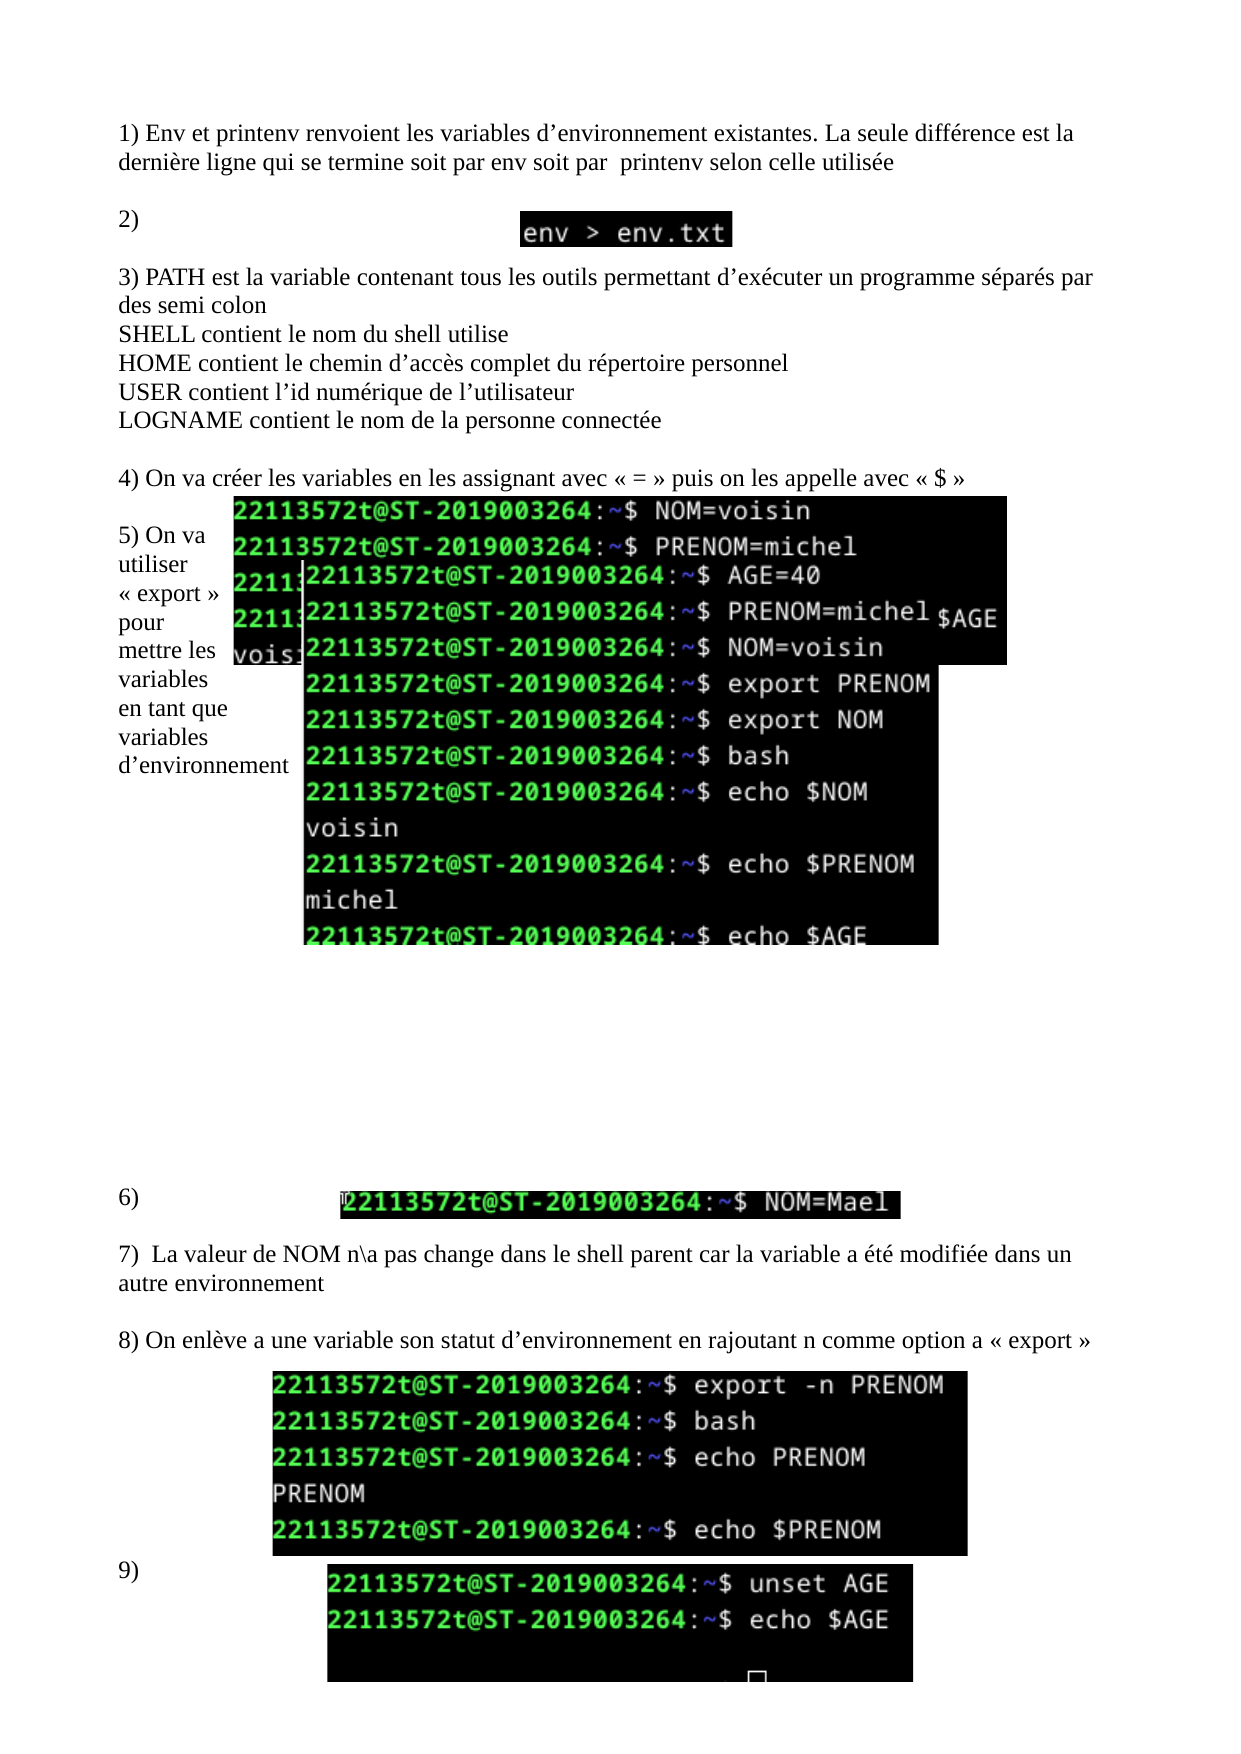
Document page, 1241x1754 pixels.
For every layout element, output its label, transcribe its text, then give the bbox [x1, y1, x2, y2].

text 1) Env et printenv renvoient les variables d’environnement existantes. La seule différence est la dernière ligne qui se termine soit par env soit par printenv selon celle utilisée [118, 118, 1122, 176]
text [939, 521, 1122, 779]
text 9) [118, 1556, 1122, 1584]
picture [339, 1191, 901, 1219]
text 3) PATH est la variable contenant tous les outils permettant d’exécuter un programme séparés par des semi colon [118, 262, 1122, 319]
text USER contient l’id numérique de l’utilisateur [118, 377, 1122, 406]
text 7) La valeur de NOM n\a pas change dans le shell parent car la variable a été modifiée dans un autre environnement [118, 1239, 1122, 1297]
text 6) [118, 1182, 1122, 1211]
picture [233, 496, 1007, 945]
picture [520, 211, 733, 247]
picture [272, 1371, 968, 1556]
text LOGNAME contient le nom de la personne connectée [118, 406, 1122, 434]
text HOME contient le chemin d’accès complet du répertoire personnel [118, 348, 1122, 377]
picture [327, 1564, 914, 1682]
text 2) [118, 204, 1122, 233]
text 8) On enlève a une variable son statut d’environnement en rajoutant n comme option a « export » [118, 1326, 1122, 1354]
text 5) On va utiliser « export » pour mettre les variables en tant que variables d’environnement [118, 521, 301, 779]
text SHELL contient le nom du shell utilise [118, 319, 1122, 348]
text 4) On va créer les variables en les assignant avec « = » puis on les appelle avec « $ » [118, 463, 1122, 492]
